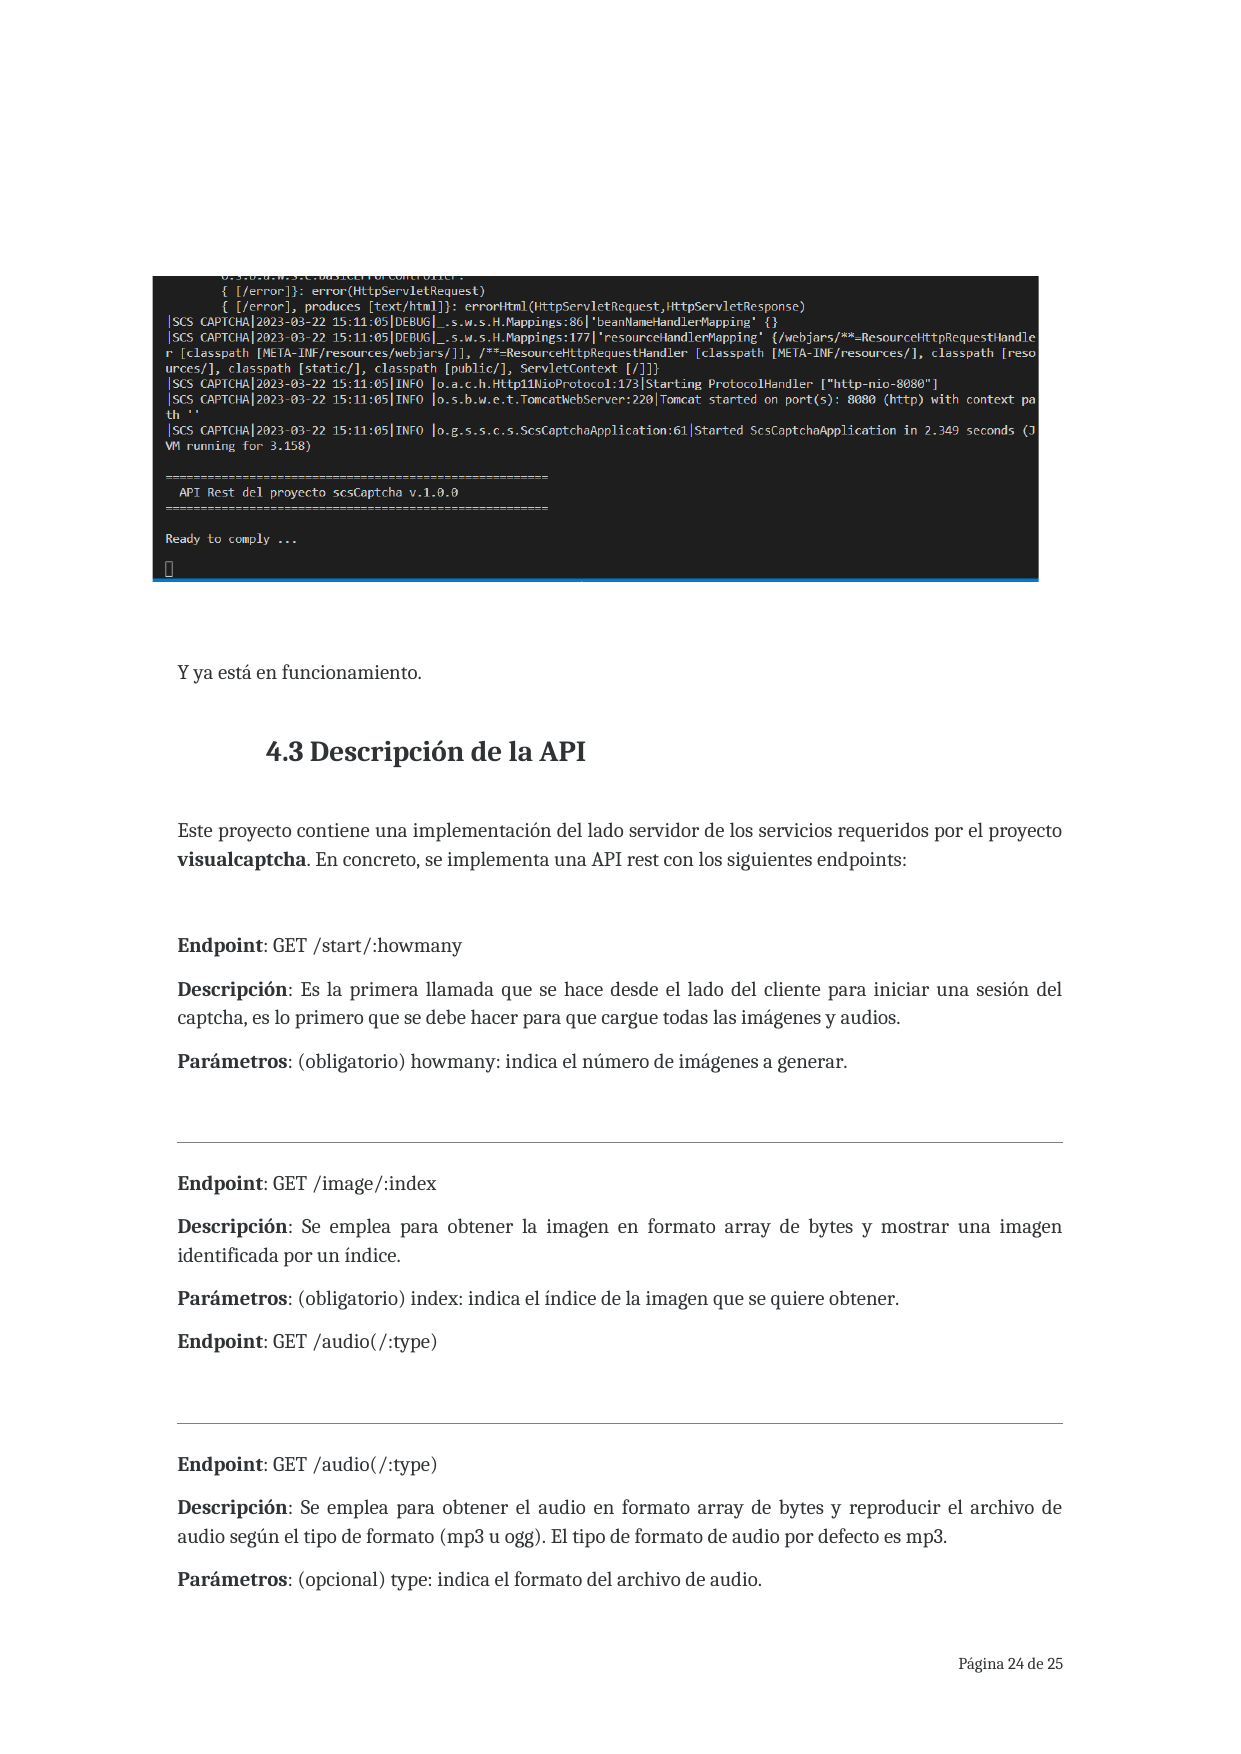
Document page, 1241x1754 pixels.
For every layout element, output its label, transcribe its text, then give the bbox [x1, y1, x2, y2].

text Parámetros: (opcional) type: indica el formato del archivo de audio. [177, 1568, 1063, 1592]
text Este proyecto contiene una implementación del lado servidor de los servicios requeridos por el proyecto visualcaptcha. En concreto, se implementa una API rest con los siguientes endpoints: [177, 818, 1063, 871]
text Endpoint: GET /start/:howmany [177, 934, 1063, 958]
picture [152, 276, 1039, 582]
text Descripción: Se emplea para obtener la imagen en formato array de bytes y mostrar una imagen identificada por un índice. [177, 1215, 1063, 1267]
text Endpoint: GET /image/:index [177, 1171, 1063, 1195]
text Parámetros: (obligatorio) index: indica el índice de la imagen que se quiere obtener. [177, 1287, 1063, 1311]
text Endpoint: GET /audio(/:type) [177, 1330, 1063, 1354]
text Endpoint: GET /audio(/:type) [177, 1452, 1063, 1476]
subtitle 4.3 Descripción de la API [177, 735, 1063, 768]
text Y ya está en funcionamiento. [177, 661, 1063, 685]
text Descripción: Se emplea para obtener el audio en formato array de bytes y reproducir el archivo de audio según el tipo de formato (mp3 u ogg). El tipo de formato de audio por defecto es mp3. [177, 1496, 1063, 1548]
text Descripción: Es la primera llamada que se hace desde el lado del cliente para iniciar una sesión del captcha, es lo primero que se debe hacer para que cargue todas las imágenes y audios. [177, 977, 1063, 1030]
text Parámetros: (obligatorio) howmany: indica el número de imágenes a generar. [177, 1049, 1063, 1073]
